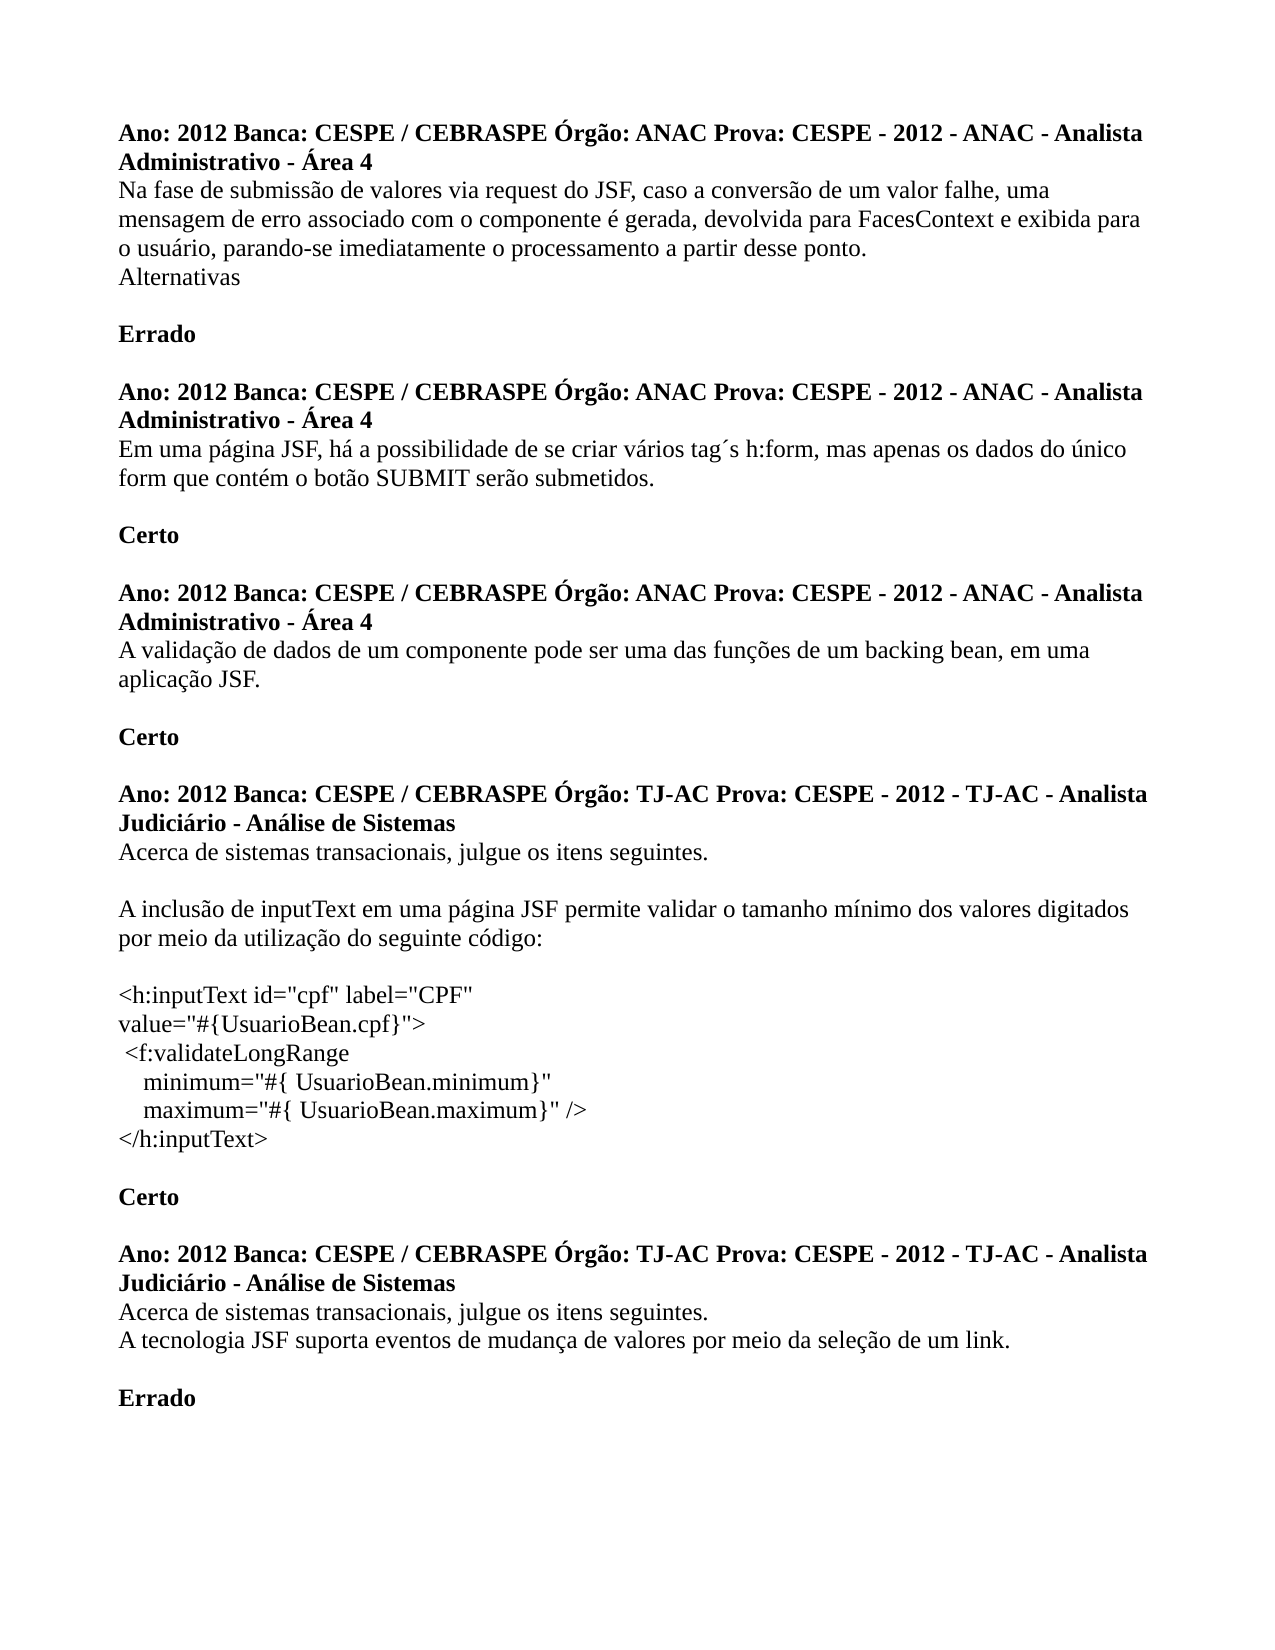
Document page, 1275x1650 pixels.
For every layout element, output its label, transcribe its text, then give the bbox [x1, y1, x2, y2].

text Ano: 2012 Banca: CESPE / CEBRASPE Órgão: TJ-AC Prova: CESPE - 2012 - TJ-AC - Analista Judiciário - Análise de Sistemas [118, 1239, 1157, 1297]
text Certo [118, 722, 1157, 751]
text A validação de dados de um componente pode ser uma das funções de um backing bean, em uma aplicação JSF. [118, 636, 1157, 693]
text <h:inputText id="cpf" label="CPF" [118, 981, 1157, 1009]
text A tecnologia JSF suporta eventos de mudança de valores por meio da seleção de um link. [118, 1326, 1157, 1354]
text Ano: 2012 Banca: CESPE / CEBRASPE Órgão: TJ-AC Prova: CESPE - 2012 - TJ-AC - Analista Judiciário - Análise de Sistemas [118, 779, 1157, 837]
text Ano: 2012 Banca: CESPE / CEBRASPE Órgão: ANAC Prova: CESPE - 2012 - ANAC - Analista Administrativo - Área 4 [118, 118, 1157, 176]
text Errado [118, 319, 1157, 348]
text Certo [118, 521, 1157, 549]
text Certo [118, 1182, 1157, 1211]
text Na fase de submissão de valores via request do JSF, caso a conversão de um valor falhe, uma mensagem de erro associado com o componente é gerada, devolvida para FacesContext e exibida para o usuário, parando-se imediatamente o processamento a partir desse ponto. [118, 176, 1157, 262]
text </h:inputText> [118, 1124, 1157, 1153]
text Acerca de sistemas transacionais, julgue os itens seguintes. [118, 837, 1157, 866]
text <f:validateLongRange [118, 1038, 1157, 1067]
text A inclusão de inputText em uma página JSF permite validar o tamanho mínimo dos valores digitados por meio da utilização do seguinte código: [118, 894, 1157, 952]
text maximum="#{ UsuarioBean.maximum}" /> [118, 1096, 1157, 1124]
text Ano: 2012 Banca: CESPE / CEBRASPE Órgão: ANAC Prova: CESPE - 2012 - ANAC - Analista Administrativo - Área 4 [118, 377, 1157, 434]
text Acerca de sistemas transacionais, julgue os itens seguintes. [118, 1297, 1157, 1326]
text value="#{UsuarioBean.cpf}"> [118, 1009, 1157, 1038]
text Em uma página JSF, há a possibilidade de se criar vários tag´s h:form, mas apenas os dados do único form que contém o botão SUBMIT serão submetidos. [118, 434, 1157, 492]
text Alternativas [118, 262, 1157, 291]
text Ano: 2012 Banca: CESPE / CEBRASPE Órgão: ANAC Prova: CESPE - 2012 - ANAC - Analista Administrativo - Área 4 [118, 578, 1157, 636]
text minimum="#{ UsuarioBean.minimum}" [118, 1067, 1157, 1096]
text Errado [118, 1383, 1157, 1412]
